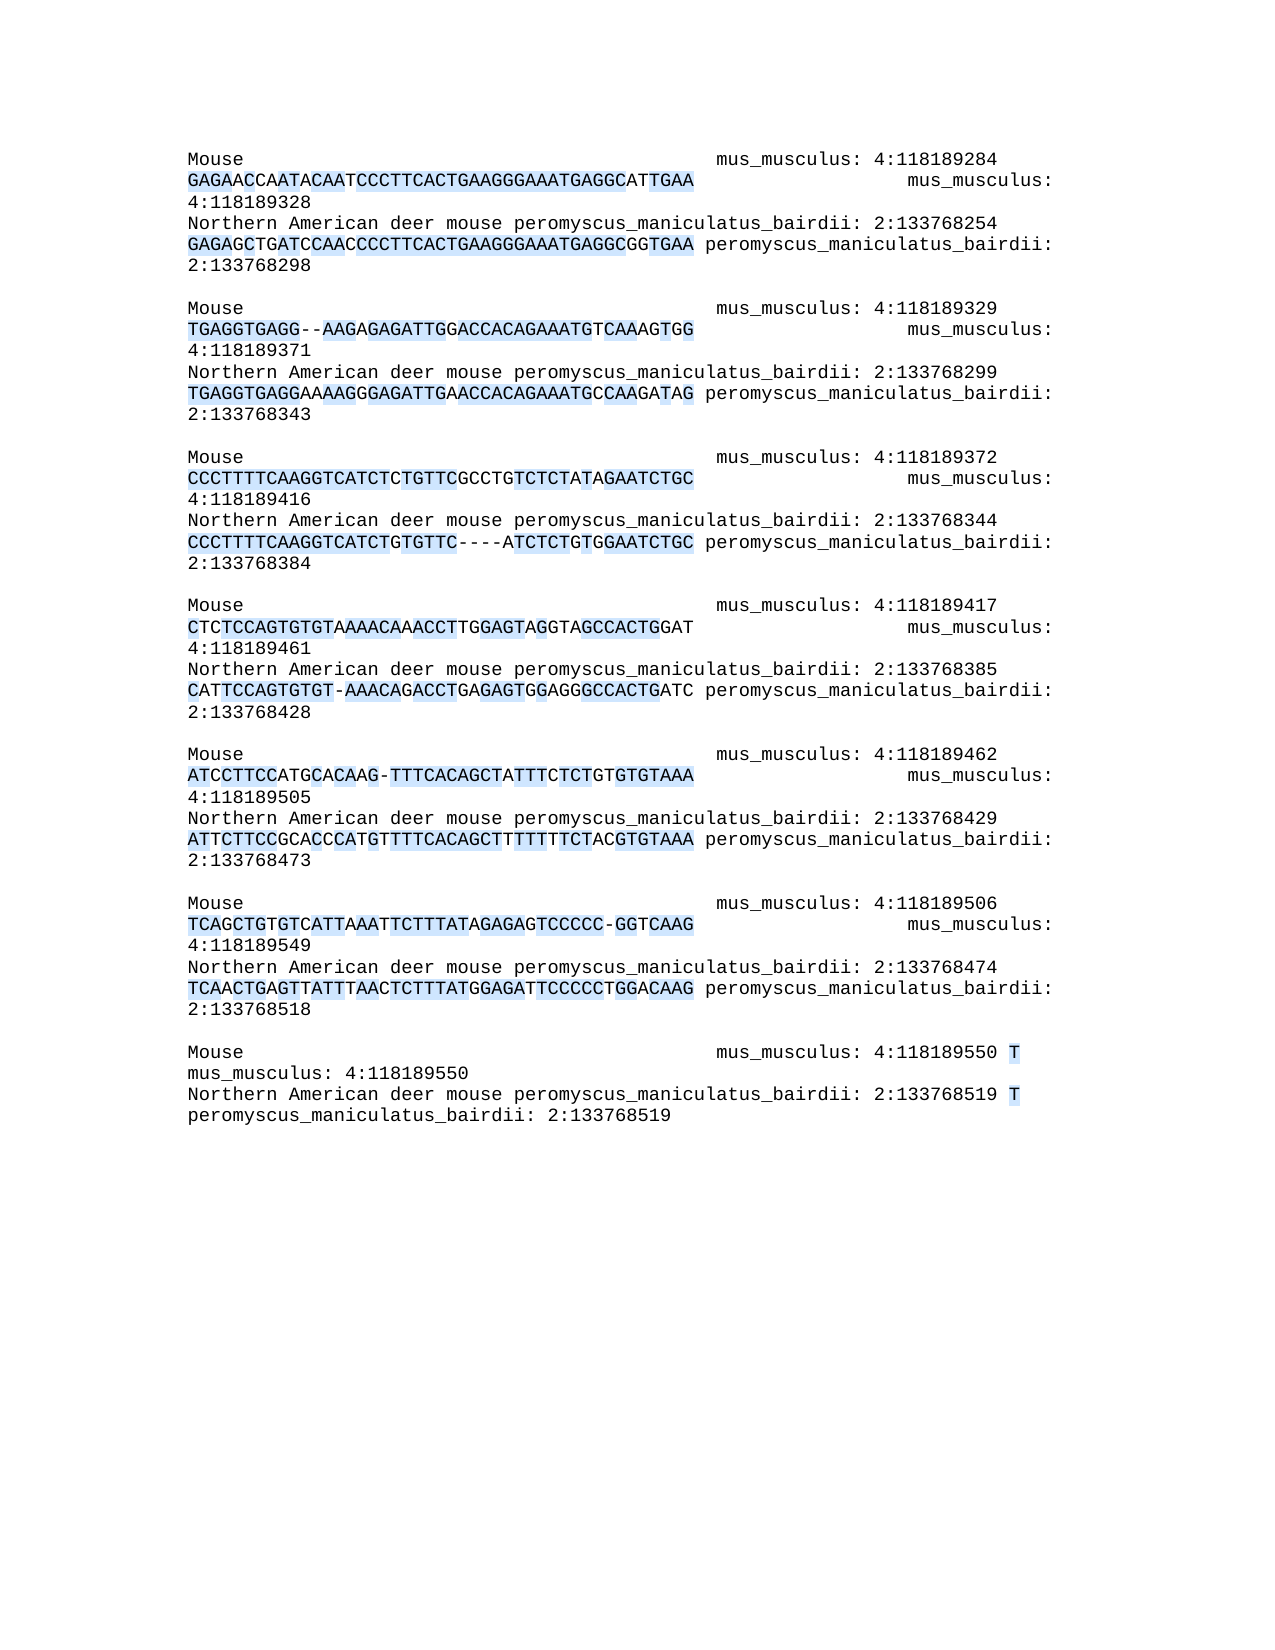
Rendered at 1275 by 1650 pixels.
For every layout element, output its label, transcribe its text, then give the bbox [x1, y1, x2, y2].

text Mouse mus_musculus: 4:118189329 TGAGGTGAGG‑‑AAGAGAGATTGGACCACAGAAATGTCAAAGTGG mus_musculus: 4:118189371 [187, 299, 1087, 362]
text Northern American deer mouse peromyscus_maniculatus_bairdii: 2:133768474 TCAACTGAGTTATTTAACTCTTTATGGAGATTCCCCCTGGACAAG peromyscus_maniculatus_bairdii: 2:133768518 [187, 957, 1087, 1021]
text Mouse mus_musculus: 4:118189284 GAGAACCAATACAATCCCTTCACTGAAGGGAAATGAGGCATTGAA mus_musculus: 4:118189328 [187, 150, 1087, 214]
text Northern American deer mouse peromyscus_maniculatus_bairdii: 2:133768254 GAGAGCTGATCCAACCCCTTCACTGAAGGGAAATGAGGCGGTGAA peromyscus_maniculatus_bairdii: 2:133768298 [187, 214, 1087, 277]
text Mouse mus_musculus: 4:118189550 T mus_musculus: 4:118189550 [187, 1042, 1087, 1085]
text Mouse mus_musculus: 4:118189506 TCAGCTGTGTCATTAAATTCTTTATAGAGAGTCCCCC‑GGTCAAG mus_musculus: 4:118189549 [187, 894, 1087, 957]
text Northern American deer mouse peromyscus_maniculatus_bairdii: 2:133768429 ATTCTTCCGCACCCATGTTTTCACAGCTTTTTTTCTACGTGTAAA peromyscus_maniculatus_bairdii: 2:133768473 [187, 809, 1087, 872]
text Mouse mus_musculus: 4:118189417 CTCTCCAGTGTGTAAAACAAACCTTGGAGTAGGTAGCCACTGGAT mus_musculus: 4:118189461 [187, 596, 1087, 660]
text Northern American deer mouse peromyscus_maniculatus_bairdii: 2:133768299 TGAGGTGAGGAAAAGGGAGATTGAACCACAGAAATGCCAAGATAG peromyscus_maniculatus_bairdii: 2:133768343 [187, 362, 1087, 426]
text Northern American deer mouse peromyscus_maniculatus_bairdii: 2:133768344 CCCTTTTCAAGGTCATCTGTGTTC‑‑‑‑ATCTCTGTGGAATCTGC peromyscus_maniculatus_bairdii: 2:133768384 [187, 511, 1087, 575]
text Mouse mus_musculus: 4:118189462 ATCCTTCCATGCACAAG‑TTTCACAGCTATTTCTCTGTGTGTAAA mus_musculus: 4:118189505 [187, 745, 1087, 809]
text Mouse mus_musculus: 4:118189372 CCCTTTTCAAGGTCATCTCTGTTCGCCTGTCTCTATAGAATCTGC mus_musculus: 4:118189416 [187, 447, 1087, 511]
text Northern American deer mouse peromyscus_maniculatus_bairdii: 2:133768385 CATTCCAGTGTGT‑AAACAGACCTGAGAGTGGAGGGCCACTGATC peromyscus_maniculatus_bairdii: 2:133768428 [187, 660, 1087, 724]
text Northern American deer mouse peromyscus_maniculatus_bairdii: 2:133768519 T peromyscus_maniculatus_bairdii: 2:133768519 [187, 1085, 1087, 1127]
